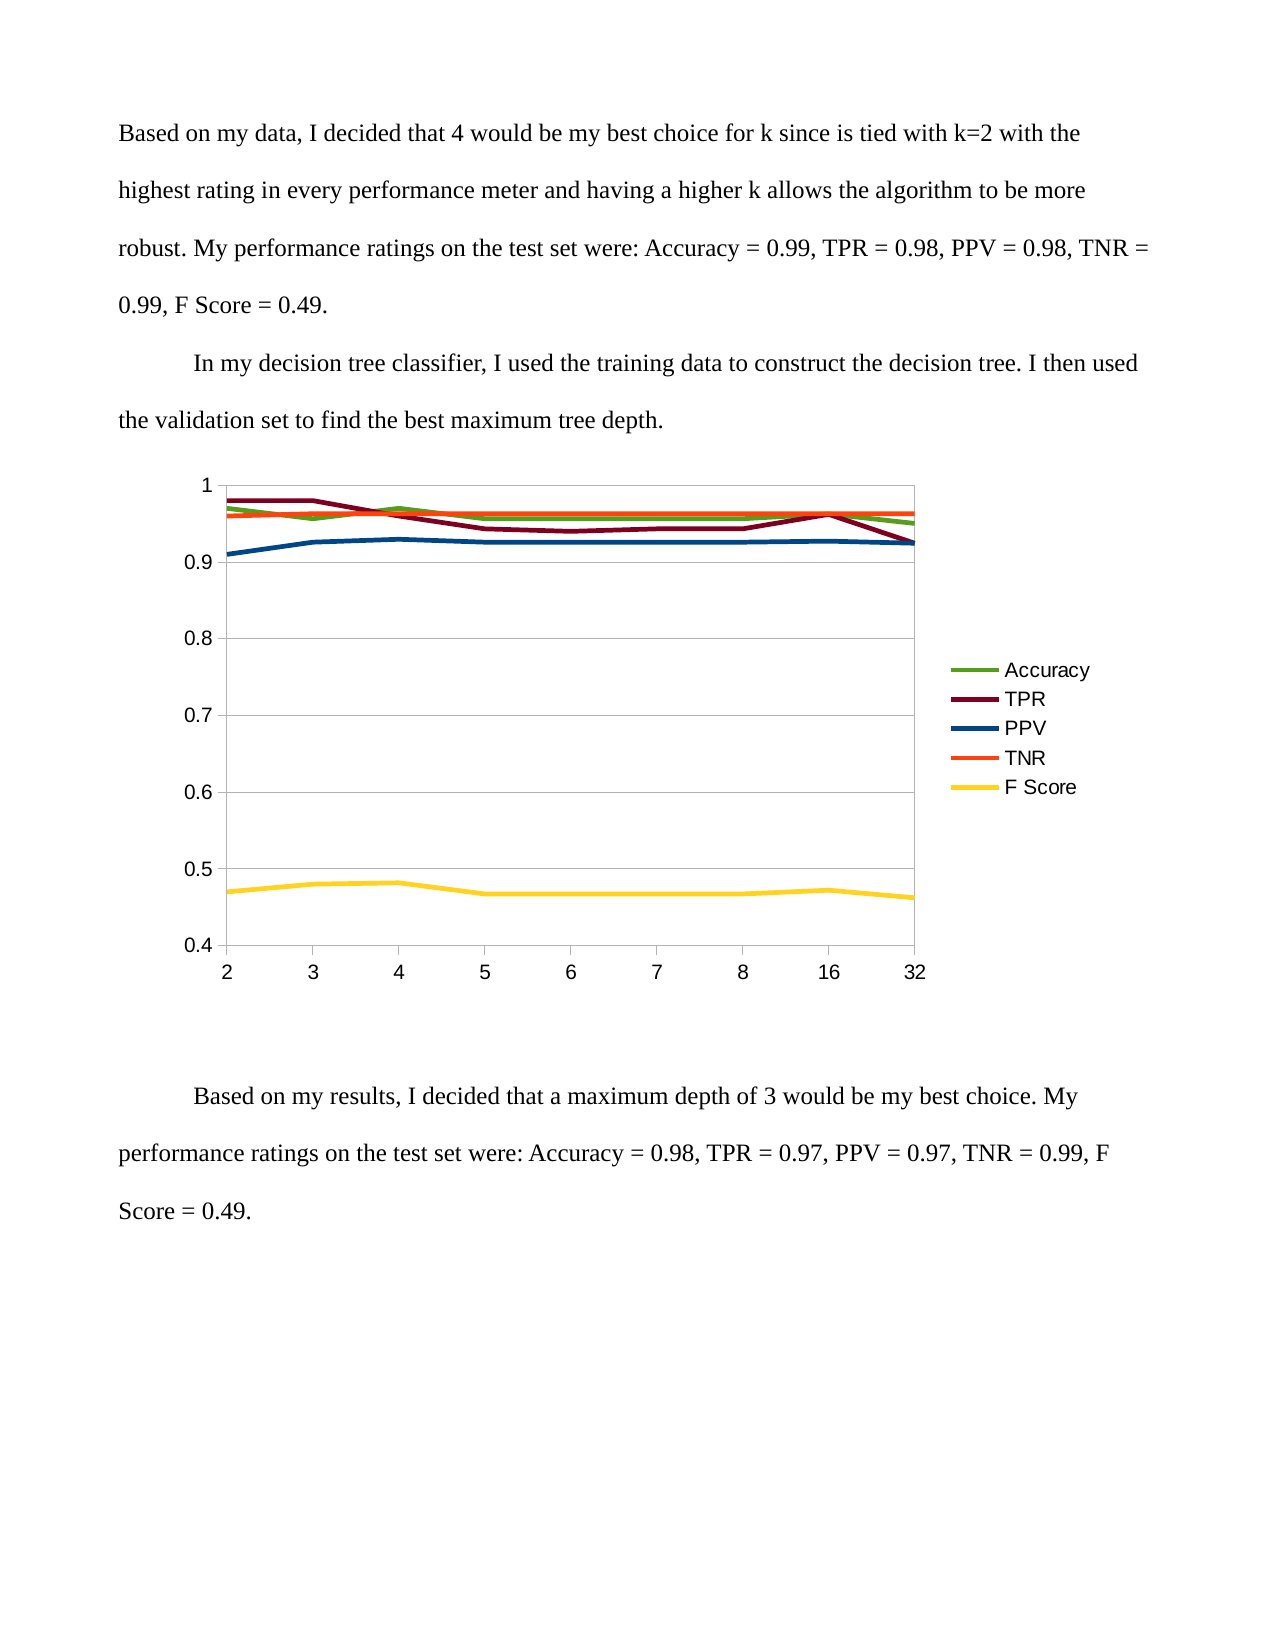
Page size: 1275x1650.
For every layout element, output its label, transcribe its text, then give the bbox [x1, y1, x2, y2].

text Based on my results, I decided that a maximum depth of 3 would be my best choice. My performance ratings on the test set were: Accuracy = 0.98, TPR = 0.97, PPV = 0.97, TNR = 0.99, F Score = 0.49. [118, 1081, 1157, 1224]
text Based on my data, I decided that 4 would be my best choice for k since is tied with k=2 with the highest rating in every performance meter and having a higher k allows the algorithm to be more robust. My performance ratings on the test set were: Accuracy = 0.99, TPR = 0.98, PPV = 0.98, TNR = 0.99, F Score = 0.49. [118, 118, 1157, 319]
text In my decision tree classifier, I used the training data to construct the decision tree. I then used the validation set to find the best maximum tree depth. [118, 348, 1157, 434]
